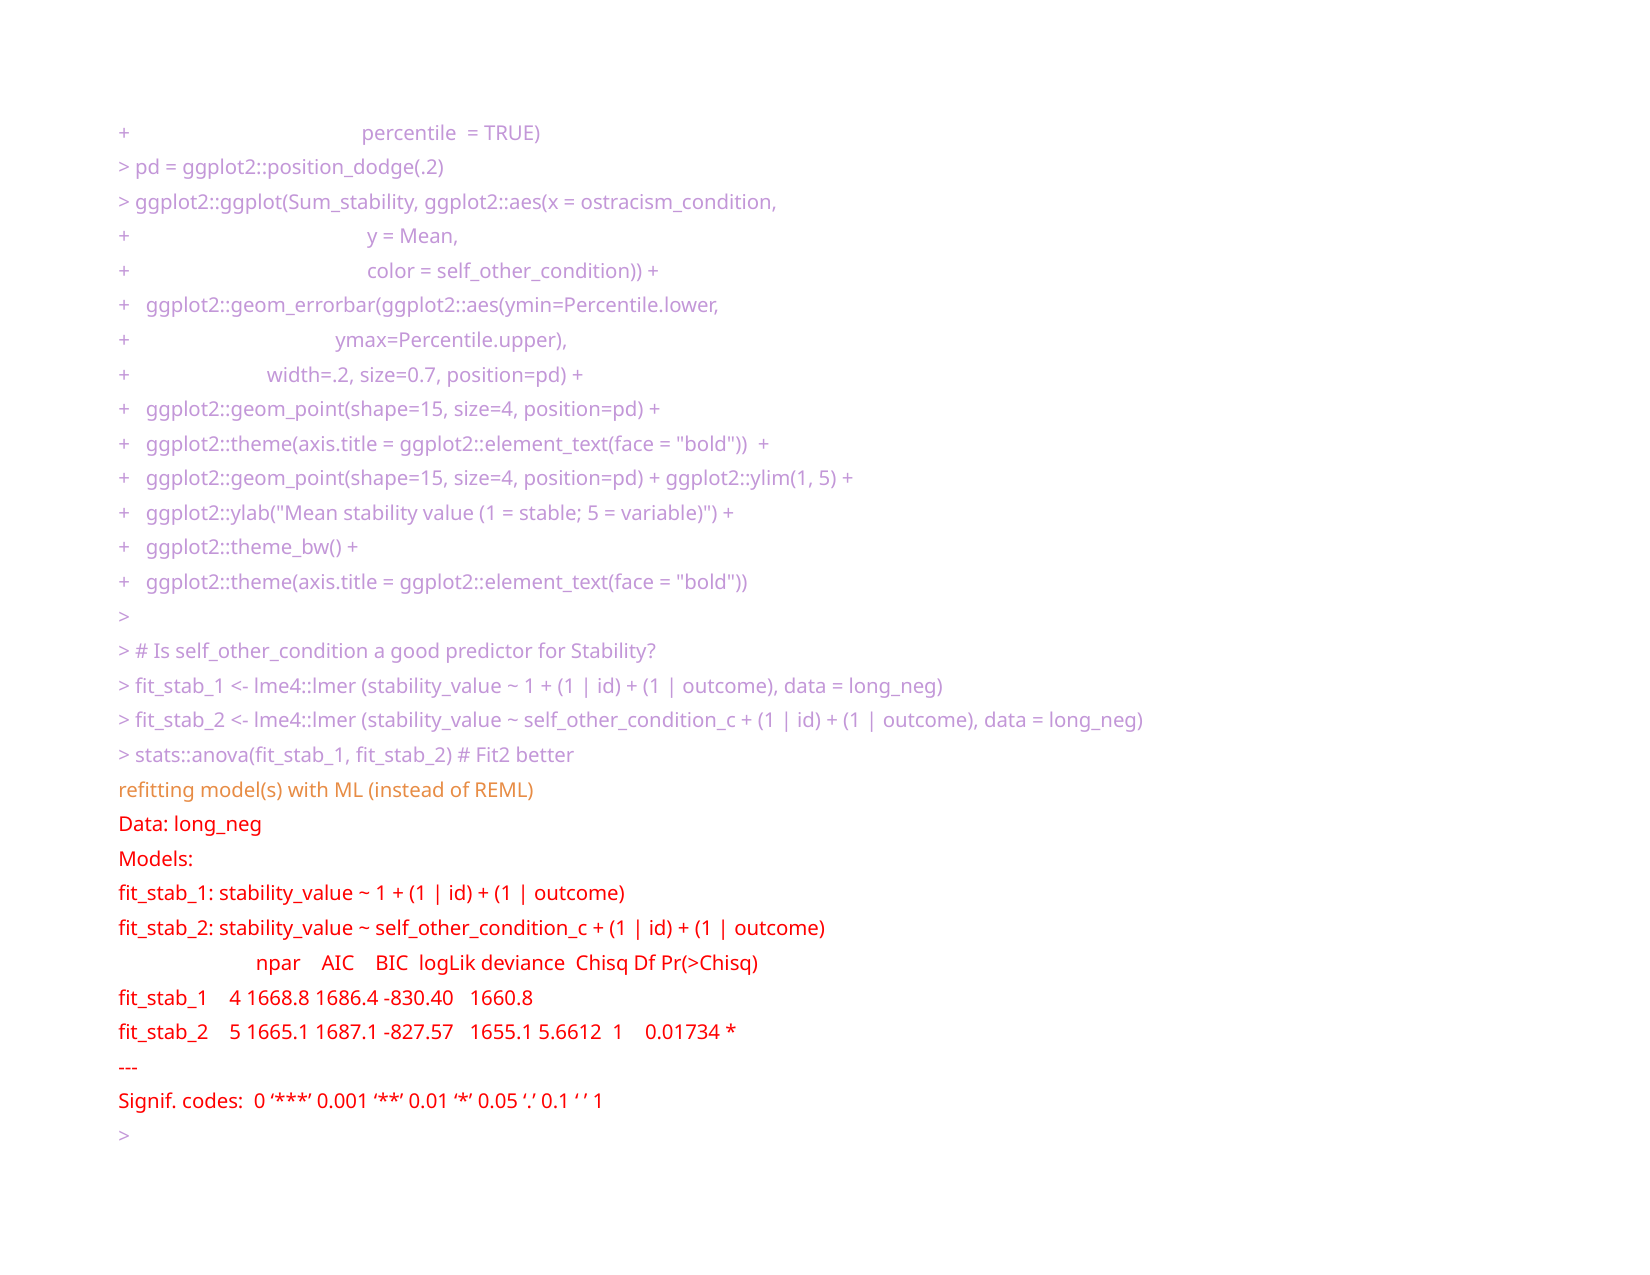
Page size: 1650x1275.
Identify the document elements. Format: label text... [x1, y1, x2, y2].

text refitting model(s) with ML (instead of REML) [118, 775, 1532, 803]
text + ggplot2::geom_point(shape=15, size=4, position=pd) + ggplot2::ylim(1, 5) + [118, 464, 1532, 492]
text > pd = ggplot2::position_dodge(.2) [118, 153, 1532, 180]
text + ggplot2::theme_bw() + [118, 533, 1532, 561]
text npar AIC BIC logLik deviance Chisq Df Pr(>Chisq) [118, 948, 1532, 976]
text + ymax=Percentile.upper), [118, 326, 1532, 353]
text > fit_stab_1 <- lme4::lmer (stability_value ~ 1 + (1 | id) + (1 | outcome), data = long_neg) [118, 671, 1532, 699]
text + percentile = TRUE) [118, 118, 1532, 146]
text > [118, 602, 1532, 630]
text + ggplot2::theme(axis.title = ggplot2::element_text(face = "bold")) + [118, 429, 1532, 457]
text > ggplot2::ggplot(Sum_stability, ggplot2::aes(x = ostracism_condition, [118, 187, 1532, 215]
text + y = Mean, [118, 222, 1532, 249]
text > fit_stab_2 <- lme4::lmer (stability_value ~ self_other_condition_c + (1 | id) + (1 | outcome), data = long_neg) [118, 706, 1532, 734]
text fit_stab_2 5 1665.1 1687.1 -827.57 1655.1 5.6612 1 0.01734 * [118, 1018, 1532, 1045]
text + ggplot2::geom_point(shape=15, size=4, position=pd) + [118, 395, 1532, 422]
text > # Is self_other_condition a good predictor for Stability? [118, 637, 1532, 664]
text + ggplot2::geom_errorbar(ggplot2::aes(ymin=Percentile.lower, [118, 291, 1532, 319]
text --- [118, 1052, 1532, 1080]
text fit_stab_2: stability_value ~ self_other_condition_c + (1 | id) + (1 | outcome) [118, 913, 1532, 941]
text + color = self_other_condition)) + [118, 256, 1532, 284]
text > stats::anova(fit_stab_1, fit_stab_2) # Fit2 better [118, 741, 1532, 768]
text + ggplot2::theme(axis.title = ggplot2::element_text(face = "bold")) [118, 568, 1532, 595]
text fit_stab_1: stability_value ~ 1 + (1 | id) + (1 | outcome) [118, 879, 1532, 907]
text Models: [118, 844, 1532, 872]
text + ggplot2::ylab("Mean stability value (1 = stable; 5 = variable)") + [118, 498, 1532, 526]
text + width=.2, size=0.7, position=pd) + [118, 360, 1532, 388]
text Data: long_neg [118, 810, 1532, 837]
text fit_stab_1 4 1668.8 1686.4 -830.40 1660.8 [118, 983, 1532, 1011]
text Signif. codes: 0 ‘***’ 0.001 ‘**’ 0.01 ‘*’ 0.05 ‘.’ 0.1 ‘ ’ 1 [118, 1087, 1532, 1114]
text > [118, 1121, 1532, 1149]
